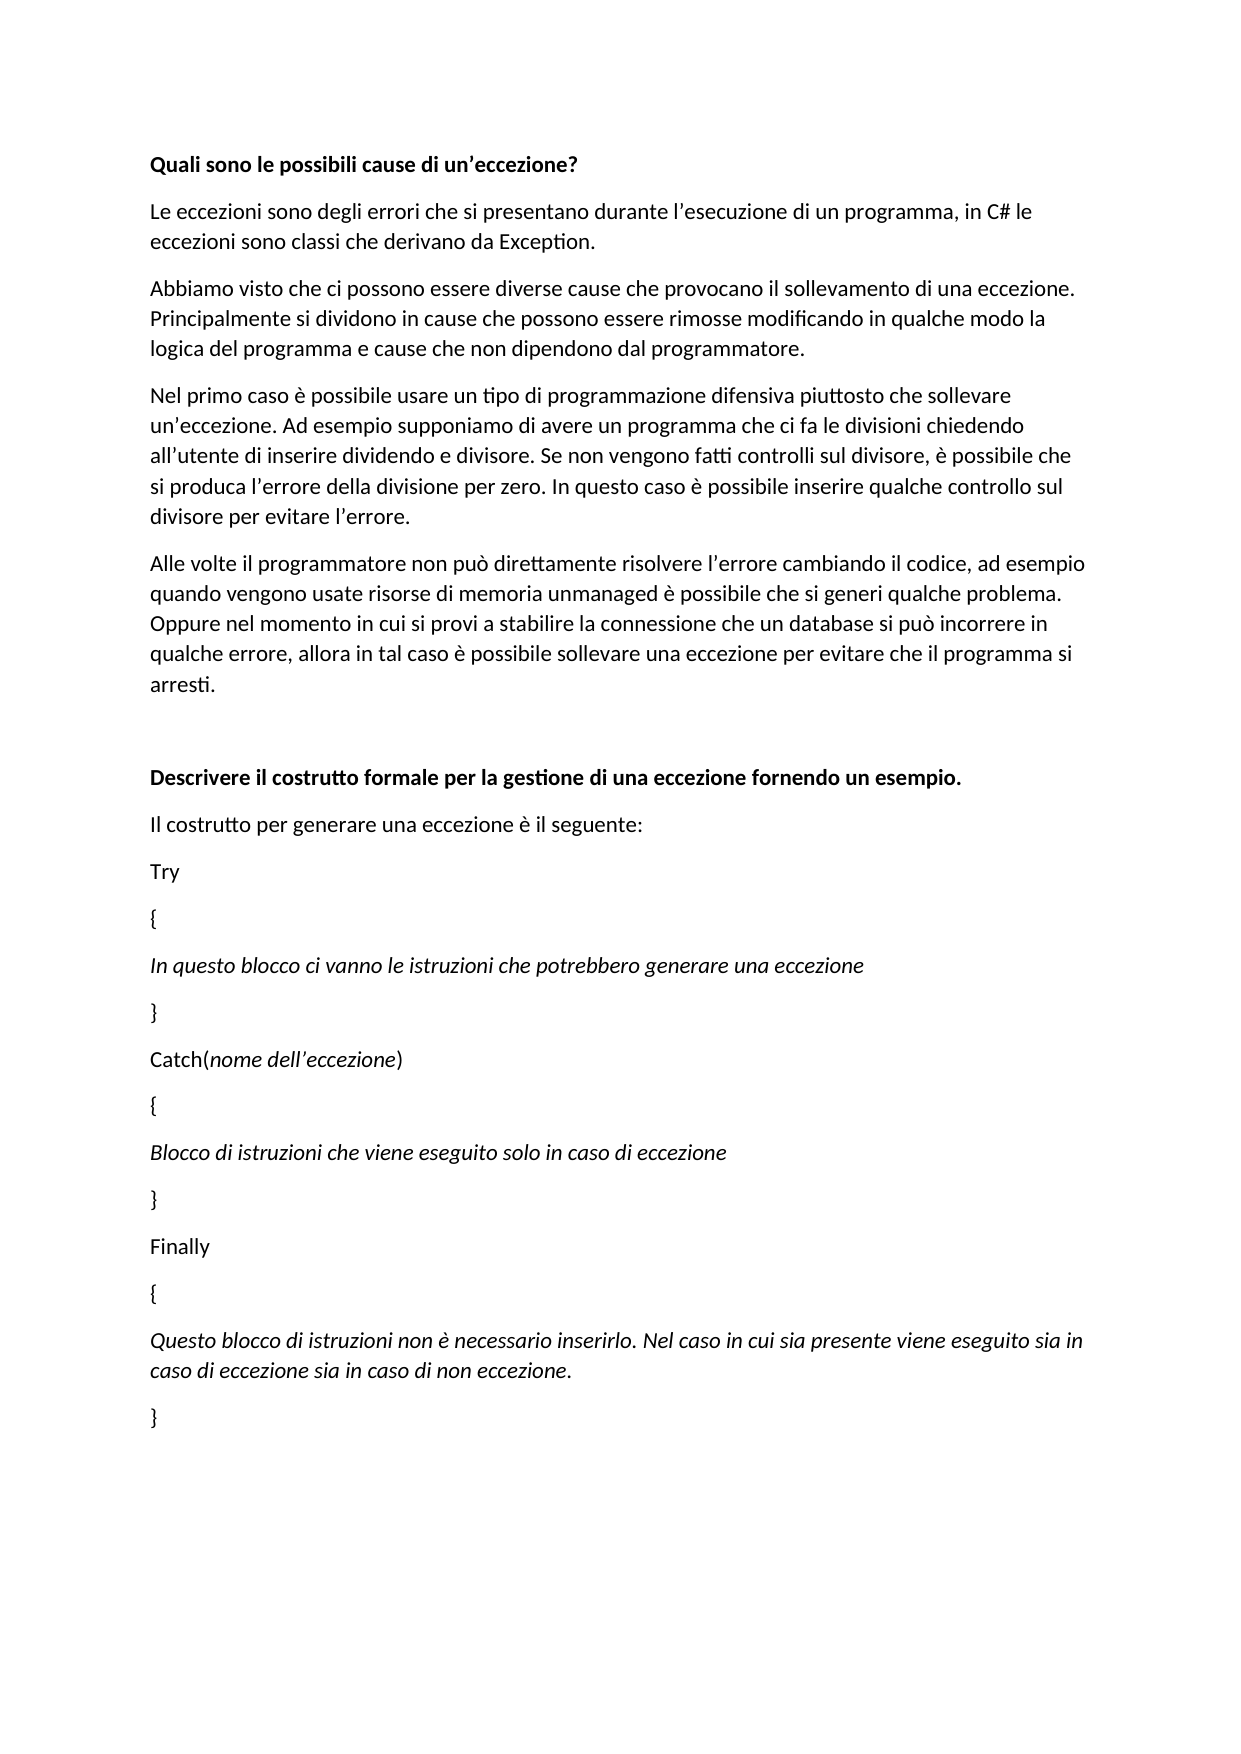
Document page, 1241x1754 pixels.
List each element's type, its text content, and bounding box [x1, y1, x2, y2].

text Blocco di istruzioni che viene eseguito solo in caso di eccezione [150, 1138, 1090, 1167]
text Il costrutto per generare una eccezione è il seguente: [150, 810, 1090, 838]
text Catch(nome dell’eccezione) [150, 1045, 1090, 1073]
text Le eccezioni sono degli errori che si presentano durante l’esecuzione di un programma, in C# le eccezioni sono classi che derivano da Exception. [150, 197, 1090, 255]
text Nel primo caso è possibile usare un tipo di programmazione difensiva piuttosto che sollevare un’eccezione. Ad esempio supponiamo di avere un programma che ci fa le divisioni chiedendo all’utente di inserire dividendo e divisore. Se non vengono fatti controlli sul divisore, è possibile che si produca l’errore della divisione per zero. In questo caso è possibile inserire qualche controllo sul divisore per evitare l’errore. [150, 381, 1090, 530]
text Descrivere il costrutto formale per la gestione di una eccezione fornendo un esempio. [150, 763, 1090, 792]
text } [150, 1403, 1090, 1431]
text { [150, 1279, 1090, 1307]
text Questo blocco di istruzioni non è necessario inserirlo. Nel caso in cui sia presente viene eseguito sia in caso di eccezione sia in caso di non eccezione. [150, 1326, 1090, 1384]
text } [150, 998, 1090, 1026]
text { [150, 904, 1090, 932]
text } [150, 1185, 1090, 1213]
text In questo blocco ci vanno le istruzioni che potrebbero generare una eccezione [150, 951, 1090, 979]
text Try [150, 857, 1090, 885]
text Quali sono le possibili cause di un’eccezione? [150, 150, 1090, 178]
text { [150, 1092, 1090, 1120]
text Finally [150, 1232, 1090, 1260]
text Alle volte il programmatore non può direttamente risolvere l’errore cambiando il codice, ad esempio quando vengono usate risorse di memoria unmanaged è possibile che si generi qualche problema. Oppure nel momento in cui si provi a stabilire la connessione che un database si può incorrere in qualche errore, allora in tal caso è possibile sollevare una eccezione per evitare che il programma si arresti. [150, 549, 1090, 698]
text Abbiamo visto che ci possono essere diverse cause che provocano il sollevamento di una eccezione. Principalmente si dividono in cause che possono essere rimosse modificando in qualche modo la logica del programma e cause che non dipendono dal programmatore. [150, 274, 1090, 362]
